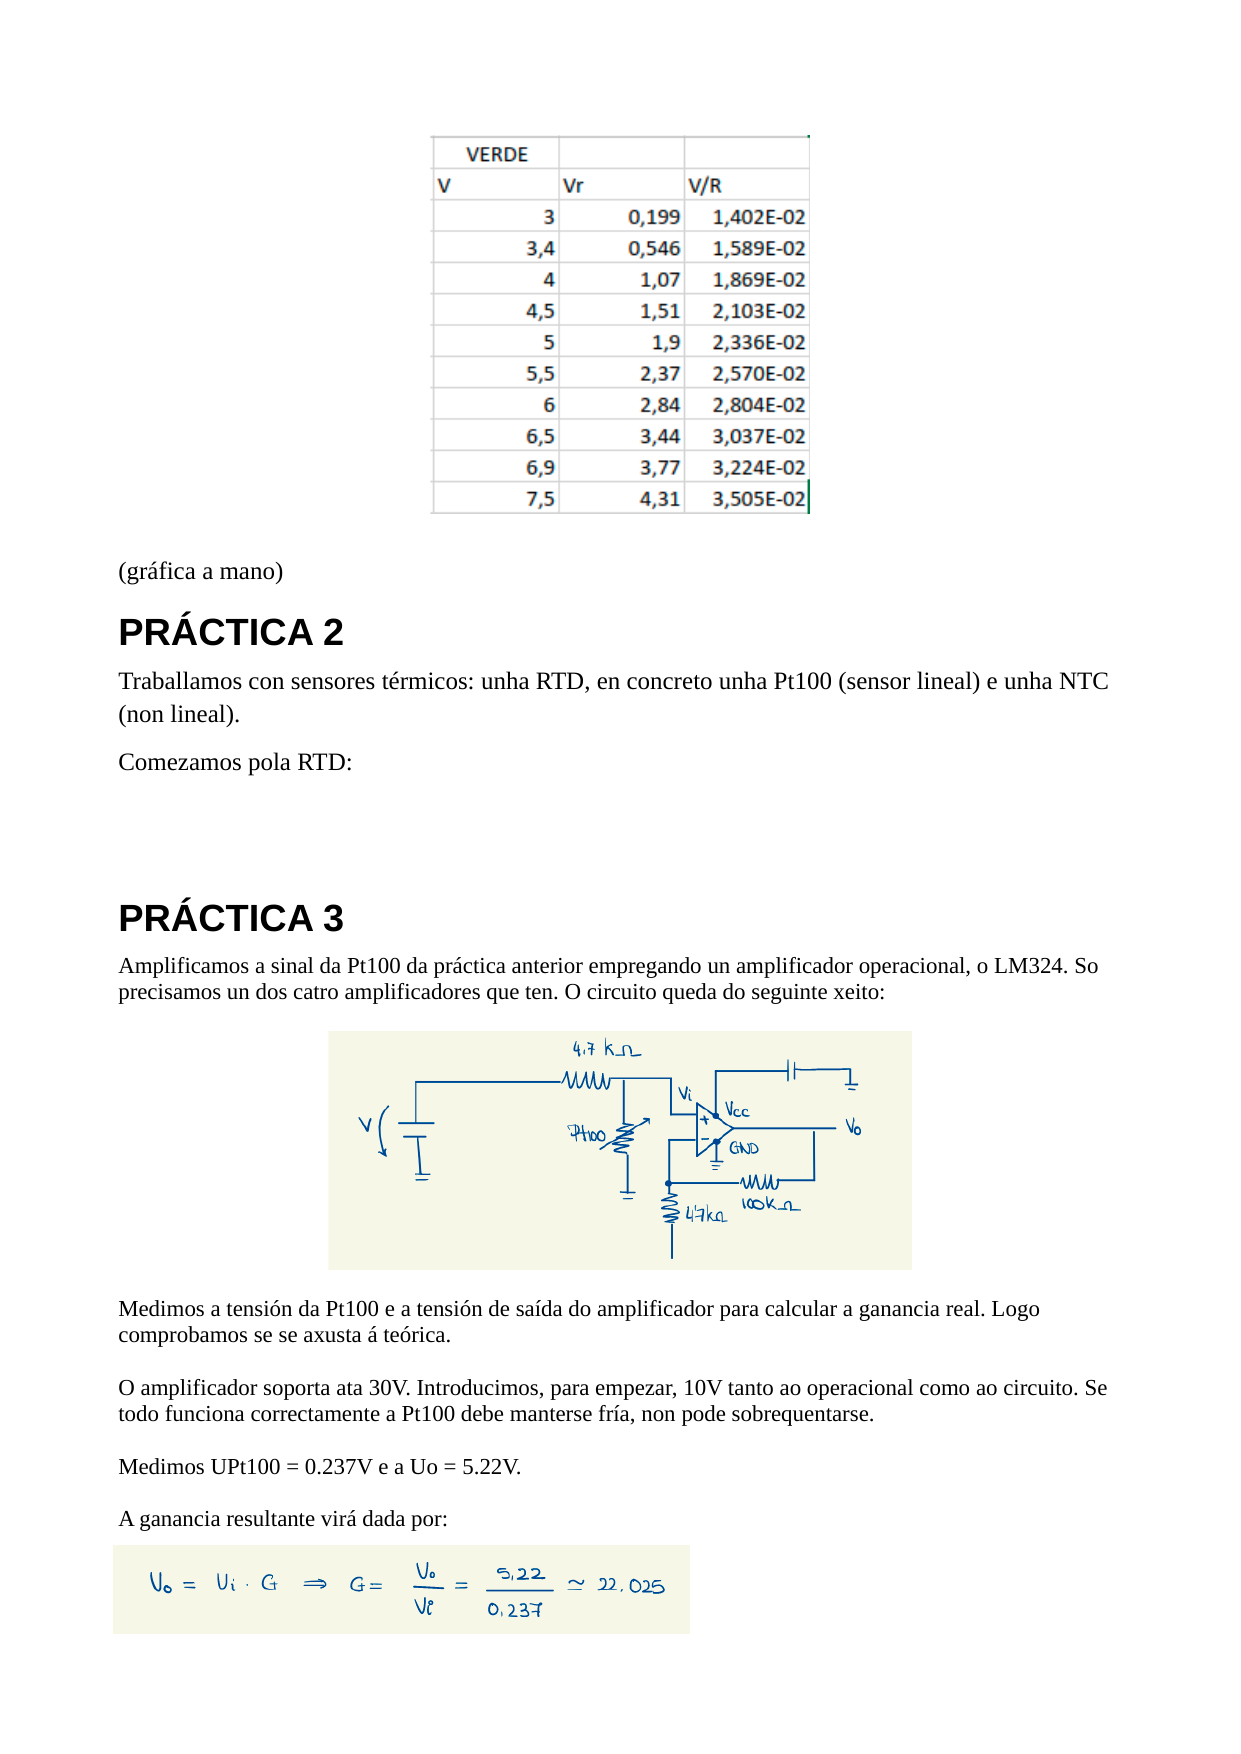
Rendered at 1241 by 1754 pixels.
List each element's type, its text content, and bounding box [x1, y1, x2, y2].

text Medimos UPt100 = 0.237V e a Uo = 5.22V. [118, 1453, 1122, 1479]
text A ganancia resultante virá dada por: [118, 1505, 1122, 1532]
picture [328, 1031, 912, 1270]
picture [430, 135, 810, 514]
text Comezamos pola RTD: [118, 747, 1122, 776]
text Amplificamos a sinal da Pt100 da práctica anterior empregando un amplificador operacional, o LM324. So precisamos un dos catro amplificadores que ten. O circuito queda do seguinte xeito: [118, 952, 1122, 1005]
text Medimos a tensión da Pt100 e a tensión de saída do amplificador para calcular a ganancia real. Logo comprobamos se se axusta á teórica. [118, 1294, 1122, 1347]
text (gráfica a mano) [118, 556, 1122, 585]
picture [112, 1545, 690, 1634]
text O amplificador soporta ata 30V. Introducimos, para empezar, 10V tanto ao operacional como ao circuito. Se todo funciona correctamente a Pt100 debe manterse fría, non pode sobrequentarse. [118, 1374, 1122, 1426]
text Traballamos con sensores térmicos: unha RTD, en concreto unha Pt100 (sensor lineal) e unha NTC (non lineal). [118, 666, 1122, 728]
subtitle PRÁCTICA 3 [118, 896, 1122, 939]
subtitle PRÁCTICA 2 [118, 610, 1122, 654]
